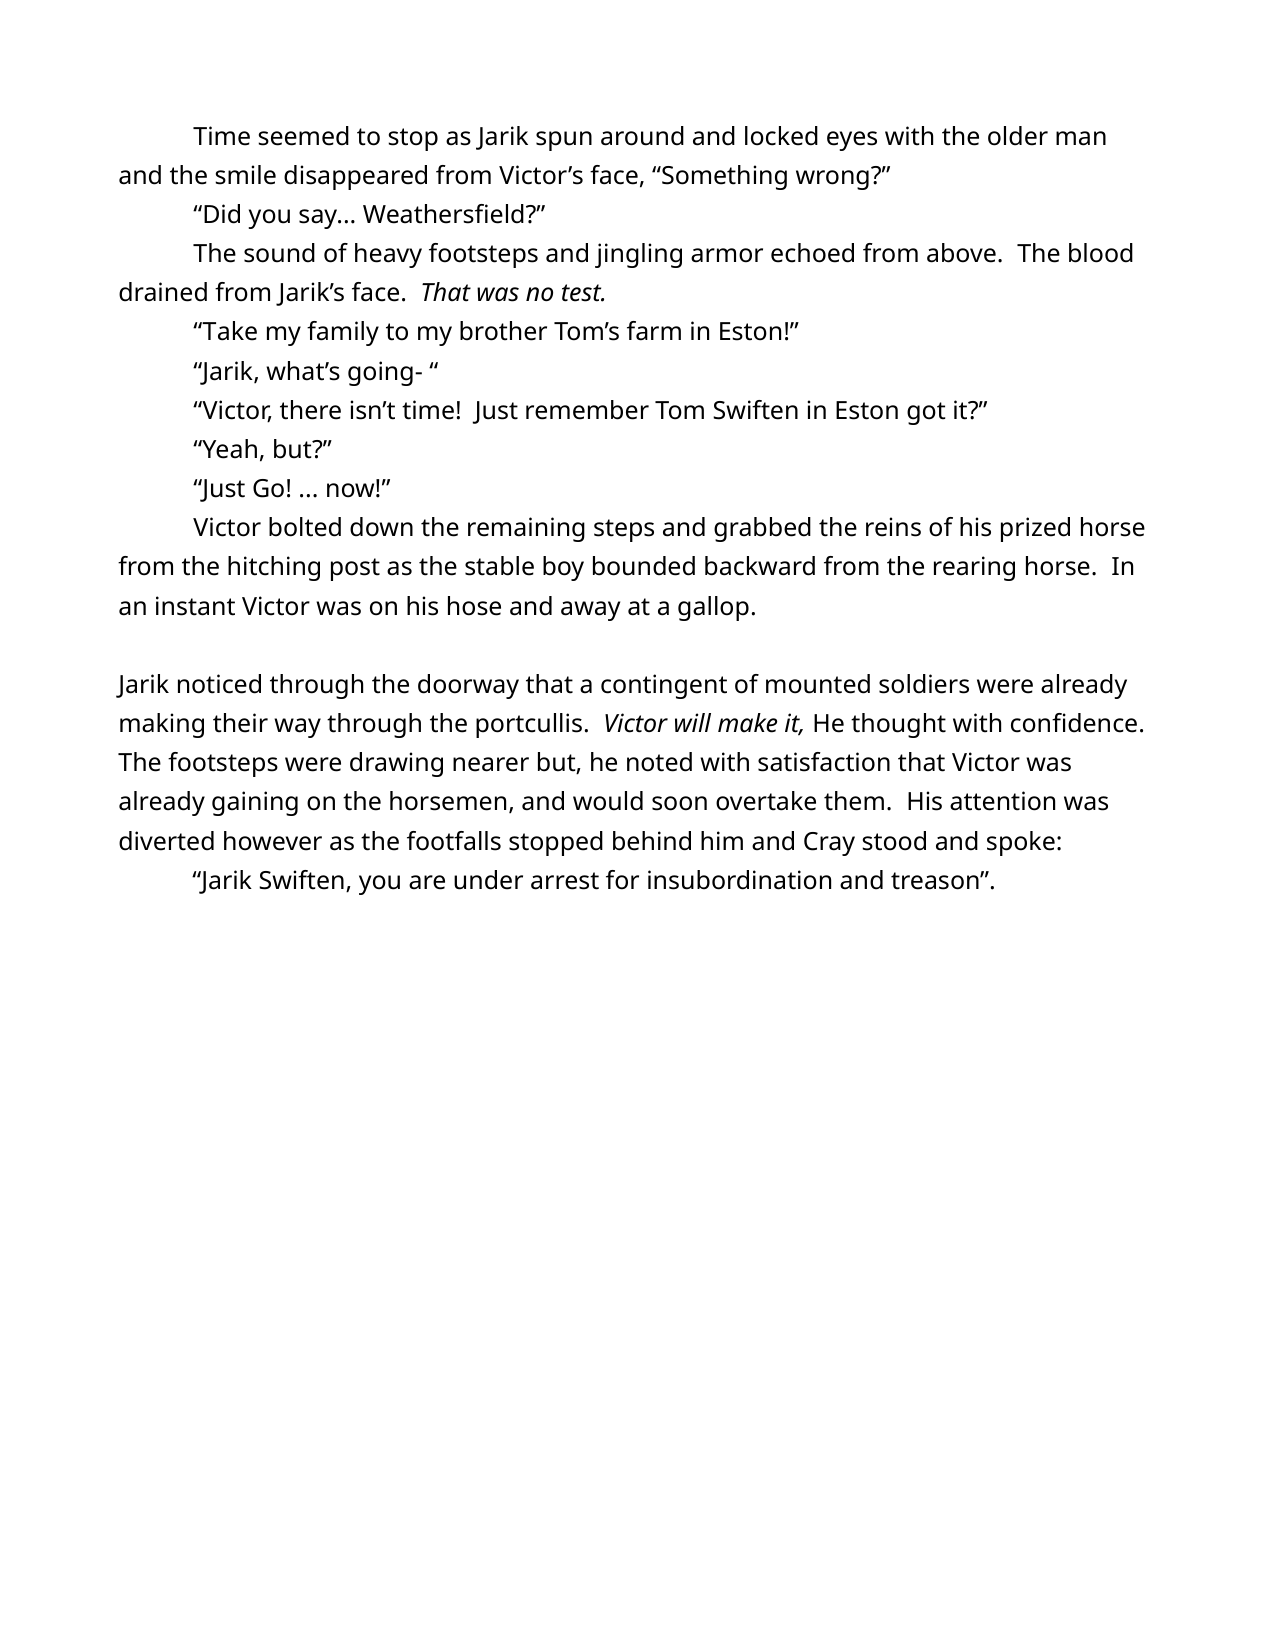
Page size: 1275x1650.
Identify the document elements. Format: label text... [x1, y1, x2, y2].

text “Take my family to my brother Tom’s farm in Eston!” [118, 314, 1157, 348]
text “Victor, there isn’t time! Just remember Tom Swiften in Eston got it?” [118, 392, 1157, 426]
text “Jarik, what’s going- “ [118, 353, 1157, 387]
text Time seemed to stop as Jarik spun around and locked eyes with the older man and the smile disappeared from Victor’s face, “Something wrong?” [118, 118, 1157, 191]
text “Jarik Swiften, you are under arrest for insubordination and treason”. [118, 862, 1157, 896]
text The sound of heavy footsteps and jingling armor echoed from above. The blood drained from Jarik’s face. That was no test. [118, 236, 1157, 309]
text “Did you say... Weathersfield?” [118, 196, 1157, 231]
text “Yeah, but?” [118, 431, 1157, 466]
text “Just Go! ... now!” [118, 471, 1157, 505]
text Victor bolted down the remaining steps and grabbed the reins of his prized horse from the hitching post as the stable boy bounded backward from the rearing horse. In an instant Victor was on his hose and away at a gallop. [118, 510, 1157, 622]
text Jarik noticed through the doorway that a contingent of mounted soldiers were already making their way through the portcullis. Victor will make it, He thought with confidence. The footsteps were drawing nearer but, he noted with satisfaction that Victor was already gaining on the horsemen, and would soon overtake them. His attention was diverted however as the footfalls stopped behind him and Cray stood and spoke: [118, 666, 1157, 857]
